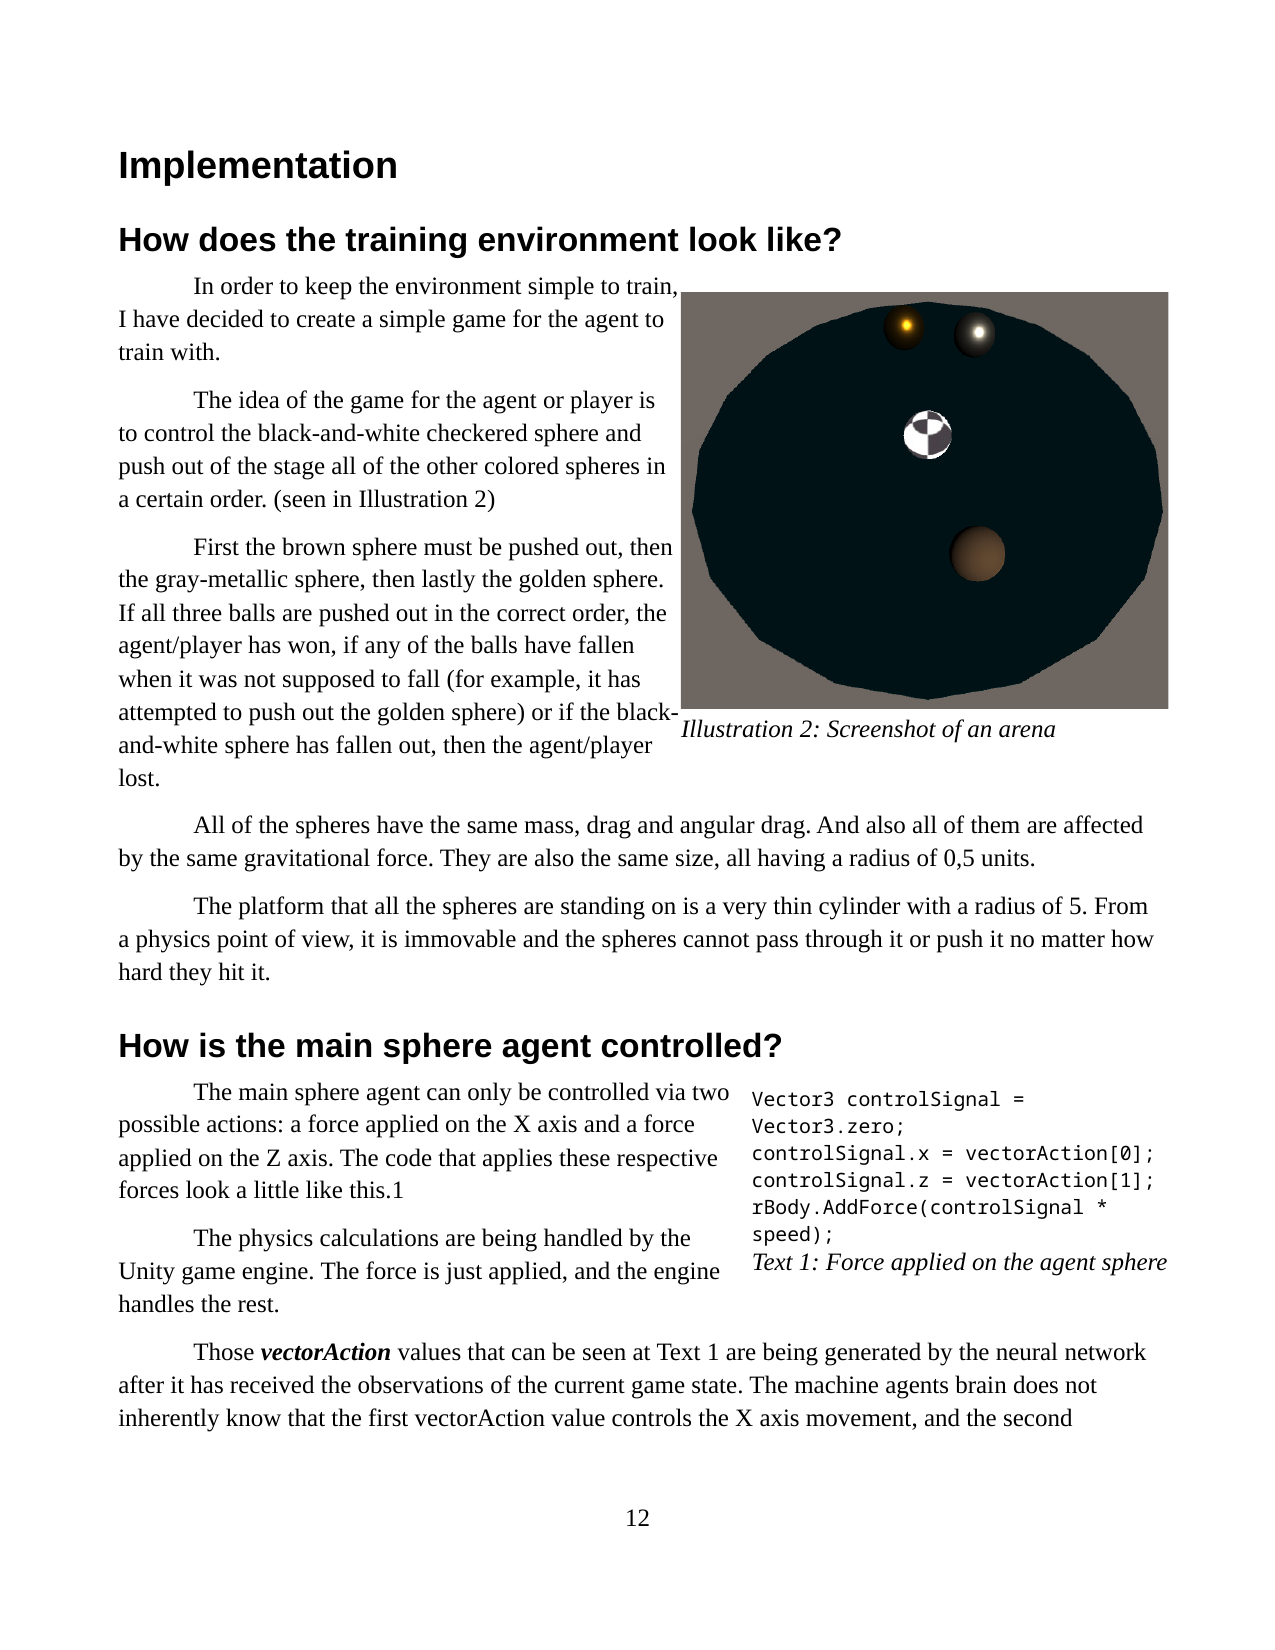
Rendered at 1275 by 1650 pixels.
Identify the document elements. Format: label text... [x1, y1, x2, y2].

text Text 1: Force applied on the agent sphere [752, 1098, 1177, 1276]
picture [680, 292, 1169, 709]
text The physics calculations are being handled by the Unity game engine. The force is just applied, and the engine handles the rest. [118, 1223, 1157, 1318]
text Illustration 2: Screenshot of an arena [681, 709, 1168, 743]
subtitle How does the training environment look like? [118, 220, 1157, 259]
text All of the spheres have the same mass, drag and angular drag. And also all of them are affected by the same gravitational force. They are also the same size, all having a radius of 0,5 units. [118, 810, 1157, 872]
subtitle Implementation [118, 143, 1157, 187]
text Those vectorAction values that can be seen at Text 1 are being generated by the neural network after it has received the observations of the current game state. The machine agents brain does not inherently know that the first vectorAction value controls the X axis movement, and the second [118, 1337, 1157, 1432]
text The platform that all the spheres are standing on is a very thin cylinder with a radius of 5. From a physics point of view, it is immovable and the spheres cannot pass through it or push it no matter how hard they hit it. [118, 891, 1157, 986]
text The main sphere agent can only be controlled via two possible actions: a force applied on the X axis and a force applied on the Z axis. The code that applies these respective forces look a little like this.1 [118, 1077, 1177, 1204]
text In order to keep the environment simple to train, I have decided to create a simple game for the agent to train with. [118, 271, 1168, 366]
subtitle How is the main sphere agent controlled? [118, 1025, 1157, 1064]
text The idea of the game for the agent or player is to control the black-and-white checkered sphere and push out of the stage all of the other colored spheres in a certain order. (seen in Illustration 2) [118, 385, 680, 513]
text First the brown sphere must be pushed out, then the gray-metallic sphere, then lastly the golden sphere. If all three balls are pushed out in the correct order, the agent/player has won, if any of the balls have fallen when it was not supposed to fall (for example, it has attempted to push out the golden sphere) or if the black-and-white sphere has fallen out, then the agent/player lost. [118, 532, 1157, 791]
